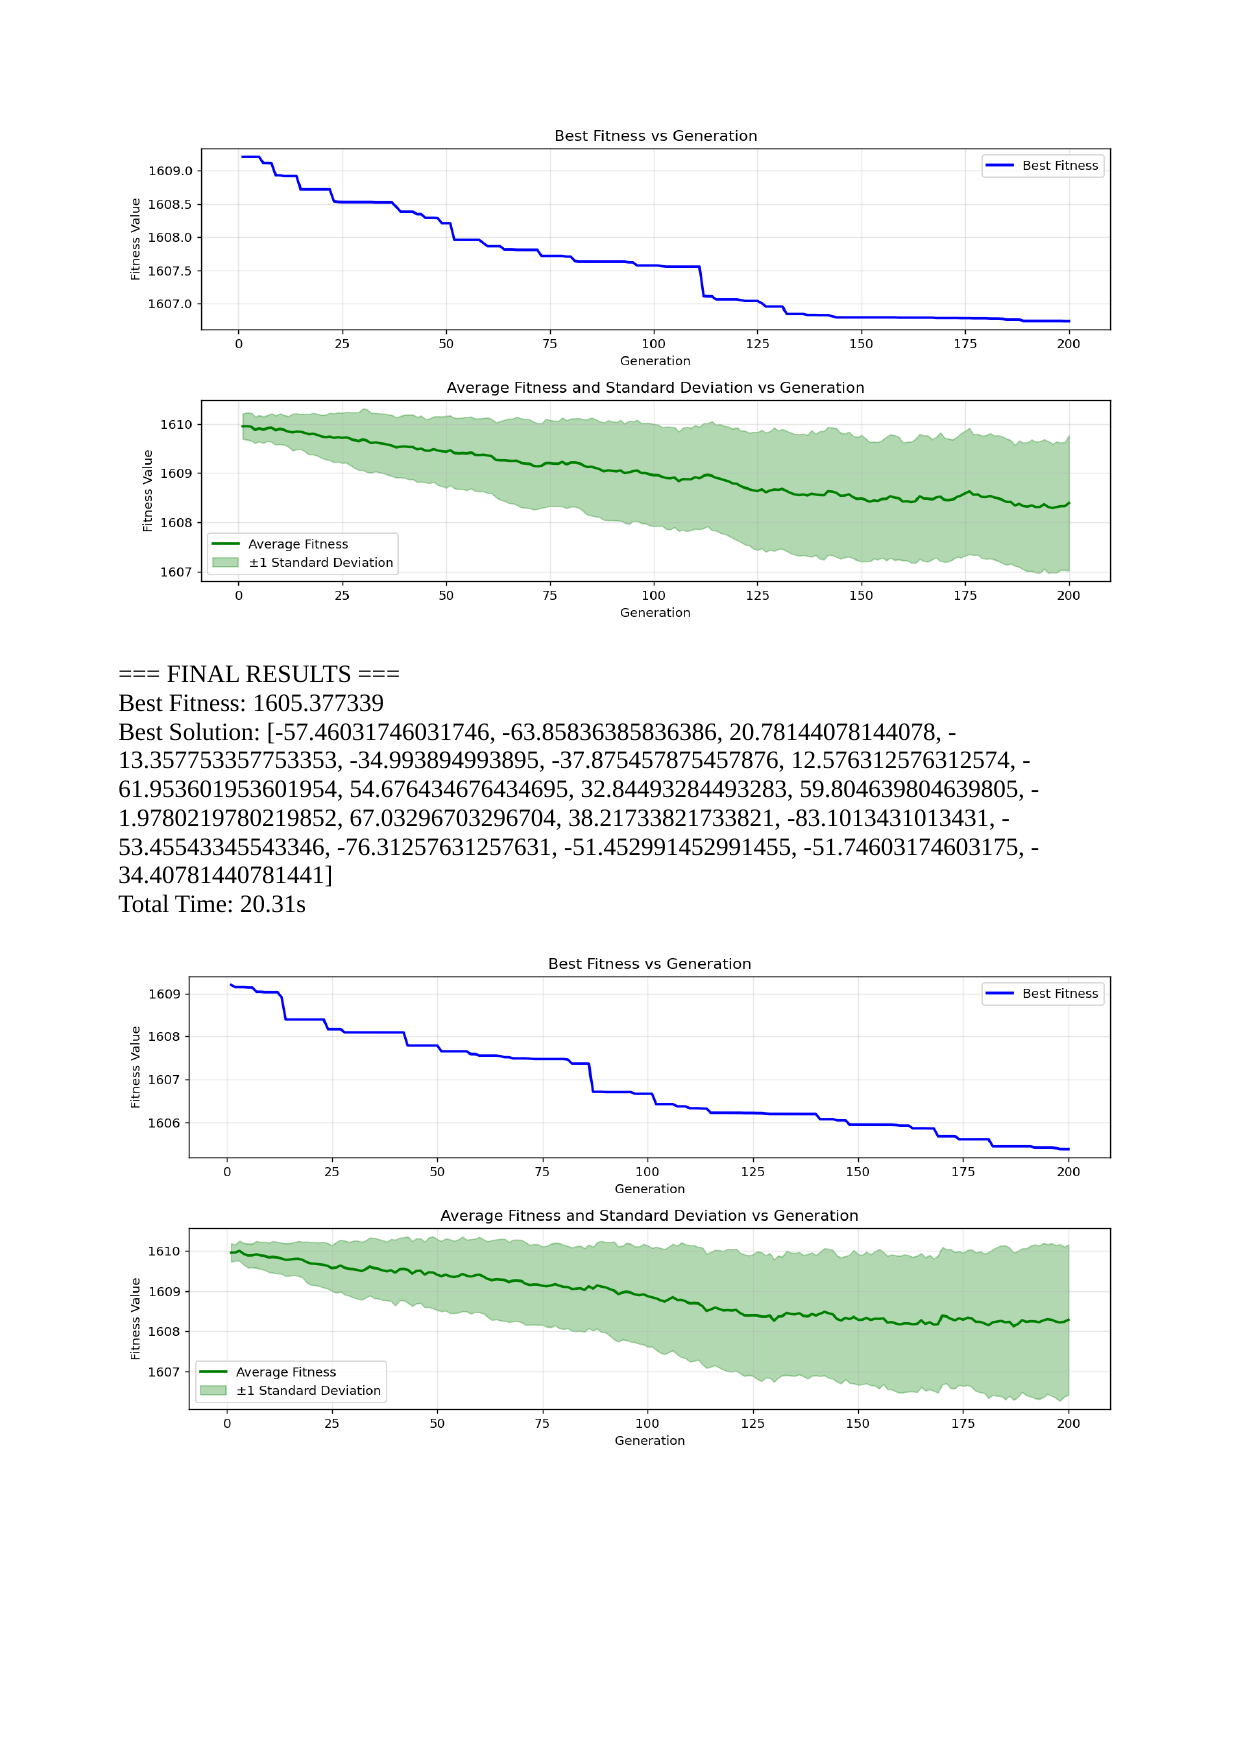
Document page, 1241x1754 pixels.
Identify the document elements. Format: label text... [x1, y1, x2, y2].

text === FINAL RESULTS === [118, 659, 1122, 688]
picture [118, 946, 1123, 1459]
text Total Time: 20.31s [118, 889, 1122, 918]
text Best Fitness: 1605.377339 [118, 688, 1122, 717]
text Best Solution: [-57.46031746031746, -63.85836385836386, 20.78144078144078, -13.357753357753353, -34.993894993895, -37.875457875457876, 12.576312576312574, -61.953601953601954, 54.676434676434695, 32.84493284493283, 59.804639804639805, -1.9780219780219852, 67.03296703296704, 38.21733821733821, -83.1013431013431, -53.45543345543346, -76.31257631257631, -51.452991452991455, -51.74603174603175, -34.40781440781441] [118, 717, 1122, 889]
picture [118, 118, 1123, 631]
